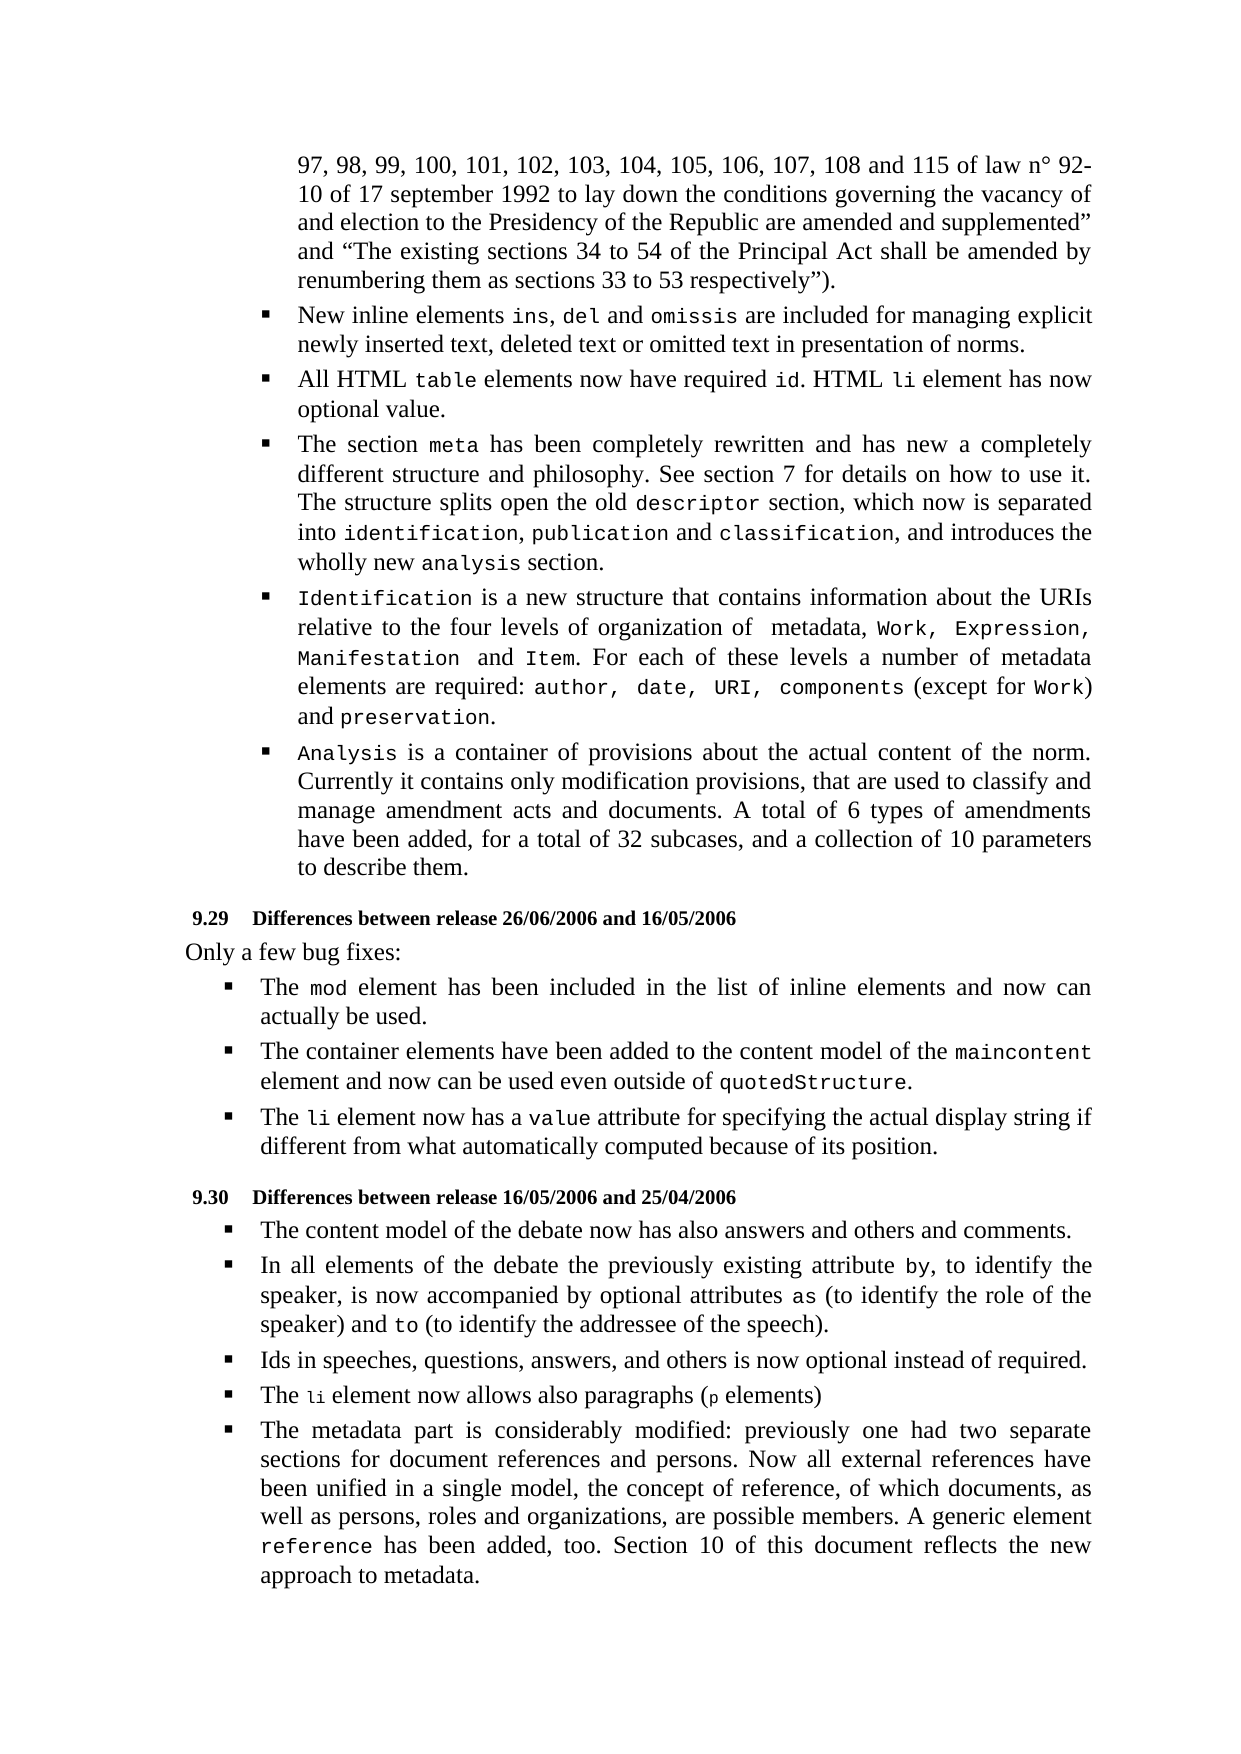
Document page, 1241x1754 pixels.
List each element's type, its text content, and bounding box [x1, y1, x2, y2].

list The li element now allows also paragraphs (p elements) [223, 1380, 1092, 1409]
list The container elements have been added to the content model of the maincontent element and now can be used even outside of quotedStructure. [223, 1036, 1092, 1095]
list The mod element has been included in the list of inline elements and now can actually be used. [223, 972, 1092, 1030]
list 97, 98, 99, 100, 101, 102, 103, 104, 105, 106, 107, 108 and 115 of law n° 92-10 of 17 september 1992 to lay down the conditions governing the vacancy of and election to the Presidency of the Republic are amended and supplemented” and “The existing sections 34 to 54 of the Principal Act shall be amended by renumbering them as sections 33 to 53 respectively”). [260, 150, 1092, 294]
list The content model of the debate now has also answers and others and comments. [223, 1215, 1092, 1244]
list All HTML table elements now have required id. HTML li element has now optional value. [260, 364, 1092, 423]
list The li element now has a value attribute for specifying the actual display string if different from what automatically computed because of its position. [223, 1102, 1092, 1160]
text Only a few bug fixes: [148, 937, 1092, 965]
subtitle Differences between release 16/05/2006 and 25/04/2006 [192, 1185, 1092, 1209]
list Analysis is a container of provisions about the actual content of the norm. Currently it contains only modification provisions, that are used to classify and manage amendment acts and documents. A total of 6 types of amendments have been added, for a total of 32 subcases, and a collection of 10 parameters to describe them. [260, 737, 1092, 881]
list Identification is a new structure that contains information about the URIs relative to the four levels of organization of metadata, Work, Expression, Manifestation and Item. For each of these levels a number of metadata elements are required: author, date, URI, components (except for Work) and preservation. [260, 582, 1092, 730]
list The section meta has been completely rewritten and has new a completely different structure and philosophy. See section 7 for details on how to use it. The structure splits open the old descriptor section, which now is separated into identification, publication and classification, and introduces the wholly new analysis section. [260, 429, 1092, 576]
list The metadata part is considerably modified: previously one had two separate sections for document references and persons. Now all external references have been unified in a single model, the concept of reference, of which documents, as well as persons, roles and organizations, are possible members. A generic element reference has been added, too. Section 10 of this document reflects the new approach to metadata. [223, 1415, 1092, 1588]
list In all elements of the debate the previously existing attribute by, to identify the speaker, is now accompanied by optional attributes as (to identify the role of the speaker) and to (to identify the addressee of the speech). [223, 1250, 1092, 1339]
list Ids in speeches, questions, answers, and others is now optional instead of required. [223, 1345, 1092, 1374]
list New inline elements ins, del and omissis are included for managing explicit newly inserted text, deleted text or omitted text in presentation of norms. [260, 300, 1092, 358]
subtitle Differences between release 26/06/2006 and 16/05/2006 [192, 906, 1092, 930]
